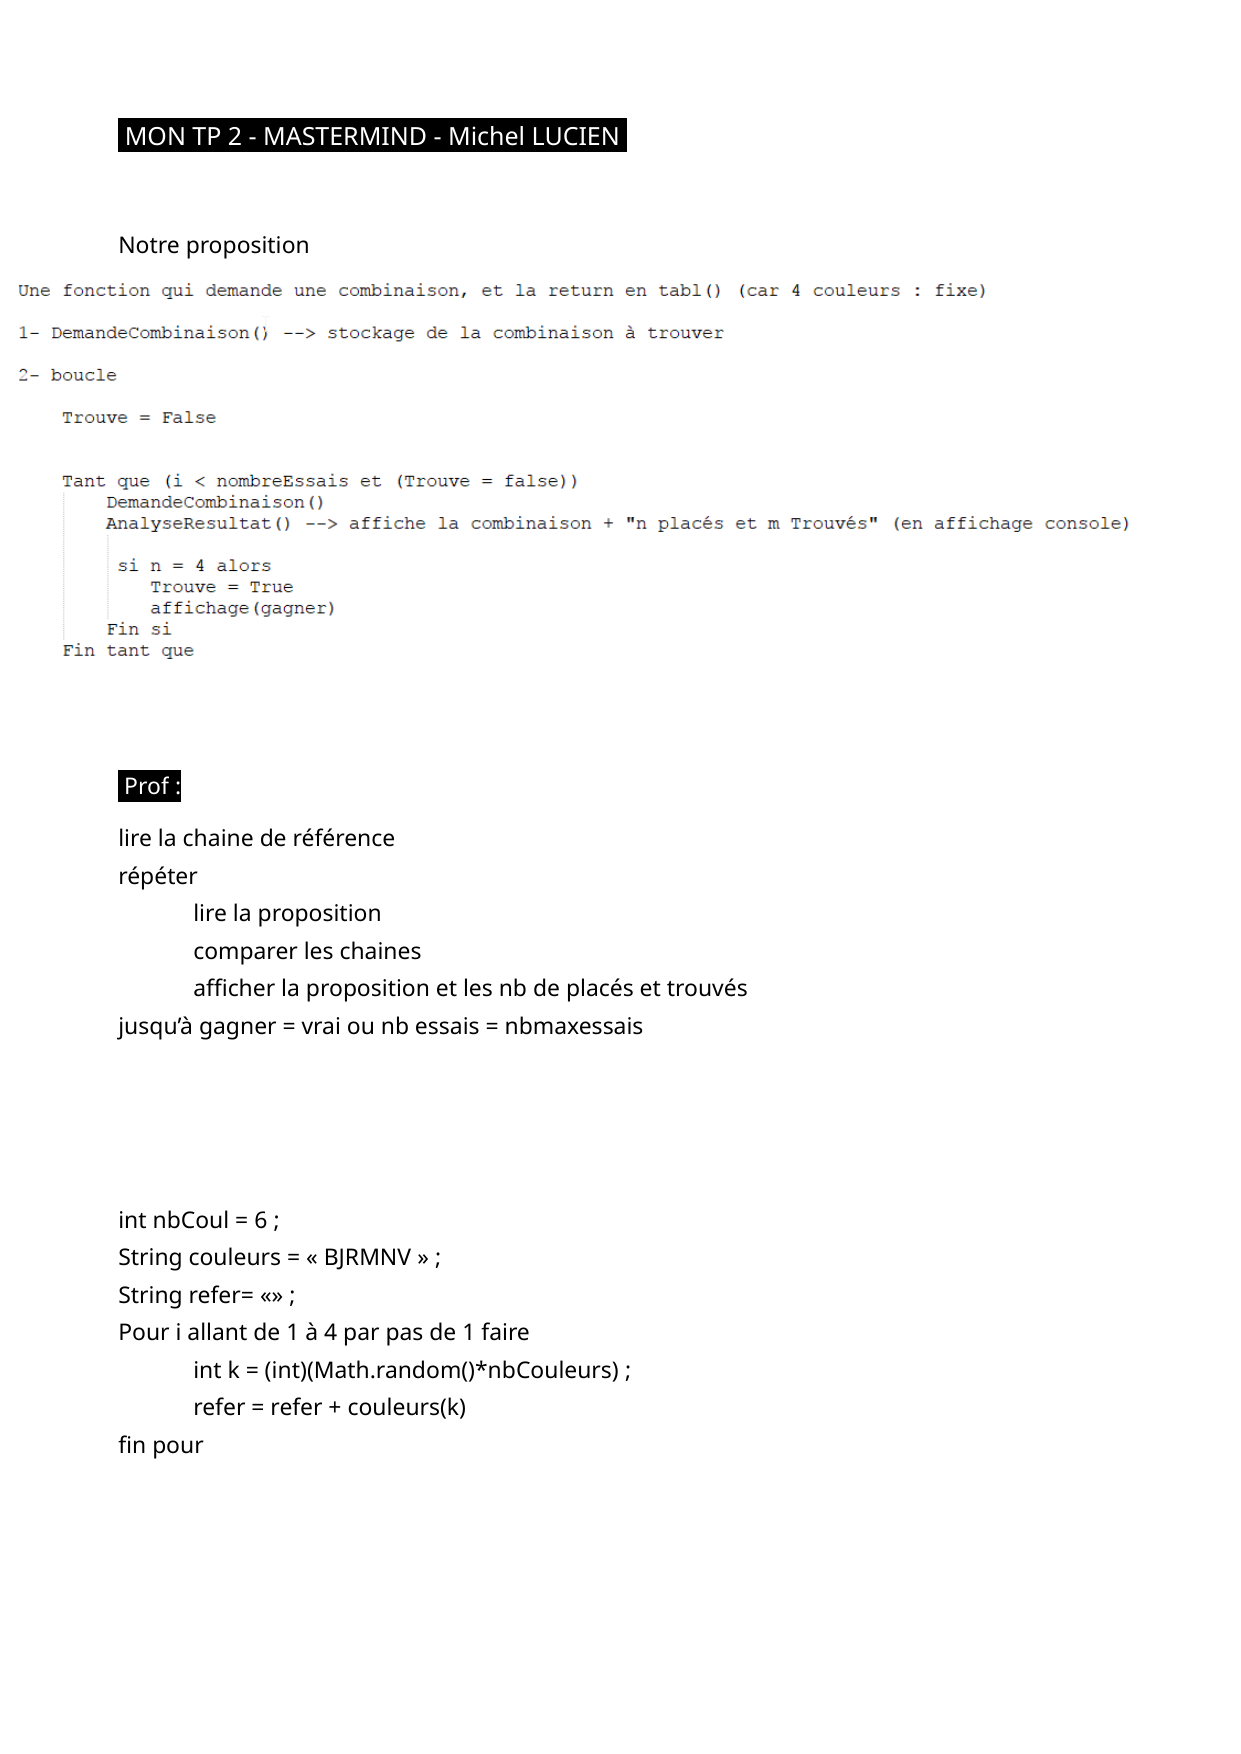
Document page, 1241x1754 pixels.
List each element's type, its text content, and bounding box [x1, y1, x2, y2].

text Prof : [118, 770, 1122, 802]
text lire la chaine de référence répéter lire la proposition comparer les chaines afficher la proposition et les nb de placés et trouvés jusqu’à gagner = vrai ou nb essais = nbmaxessais [118, 822, 1122, 1079]
text Notre proposition [118, 229, 1122, 260]
picture [18, 281, 1134, 660]
text MON TP 2 - MASTERMIND - Michel LUCIEN [118, 118, 1122, 152]
text int nbCoul = 6 ; String couleurs = « BJRMNV » ; String refer= «» ; Pour i allant de 1 à 4 par pas de 1 faire int k = (int)(Math.random()*nbCouleurs) ; refer = refer + couleurs(k) fin pour [118, 1204, 1122, 1460]
